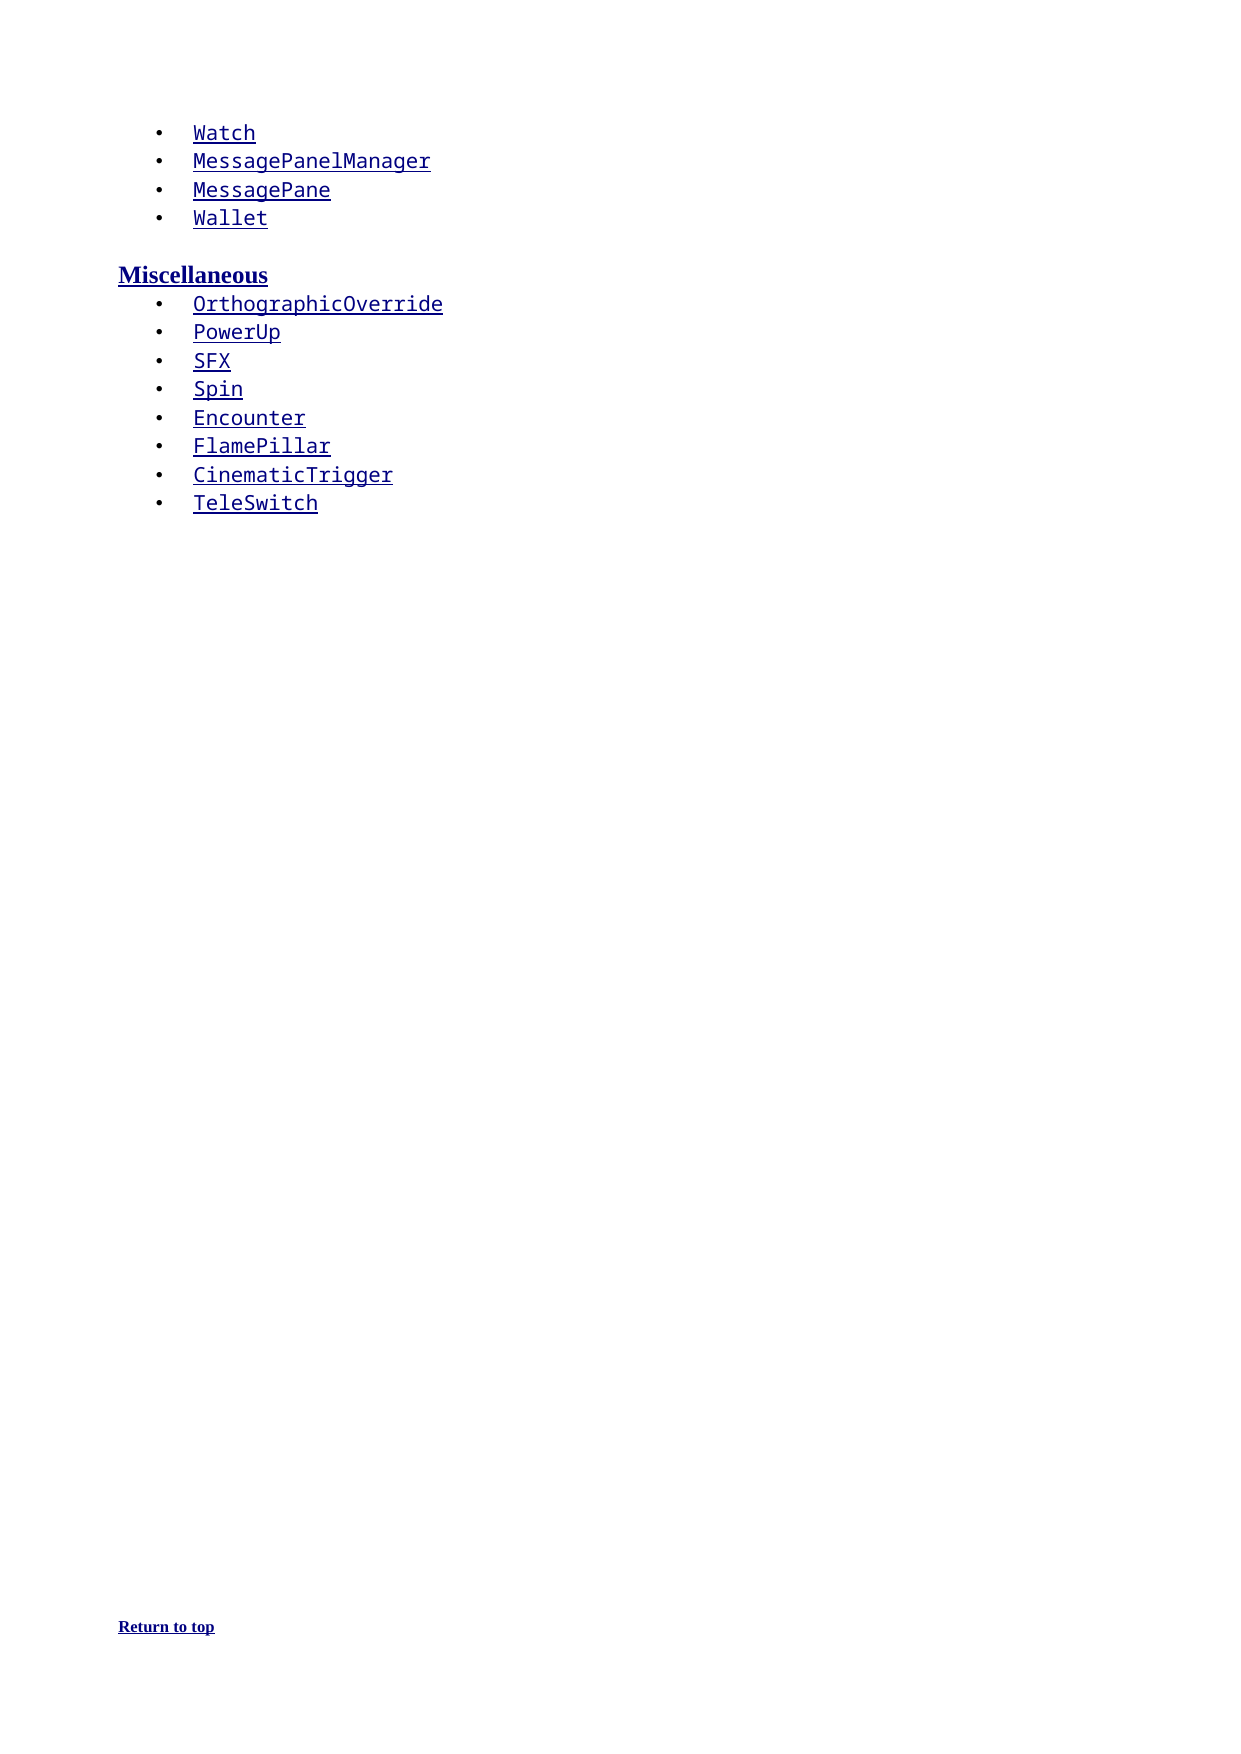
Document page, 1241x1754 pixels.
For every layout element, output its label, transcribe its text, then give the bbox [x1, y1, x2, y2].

list FlamePillar [156, 431, 1122, 460]
list PowerUp [156, 317, 1122, 346]
list TeleSwitch [156, 488, 1122, 517]
text Miscellaneous [118, 260, 1122, 289]
list Encounter [156, 403, 1122, 431]
list Watch [156, 118, 1122, 147]
list MessagePane [156, 175, 1122, 203]
list Spin [156, 374, 1122, 403]
list MessagePanelManager [156, 147, 1122, 175]
list Wallet [156, 203, 1122, 232]
list CinematicTrigger [156, 460, 1122, 488]
list OrthographicOverride [156, 289, 1122, 317]
list SFX [156, 346, 1122, 374]
